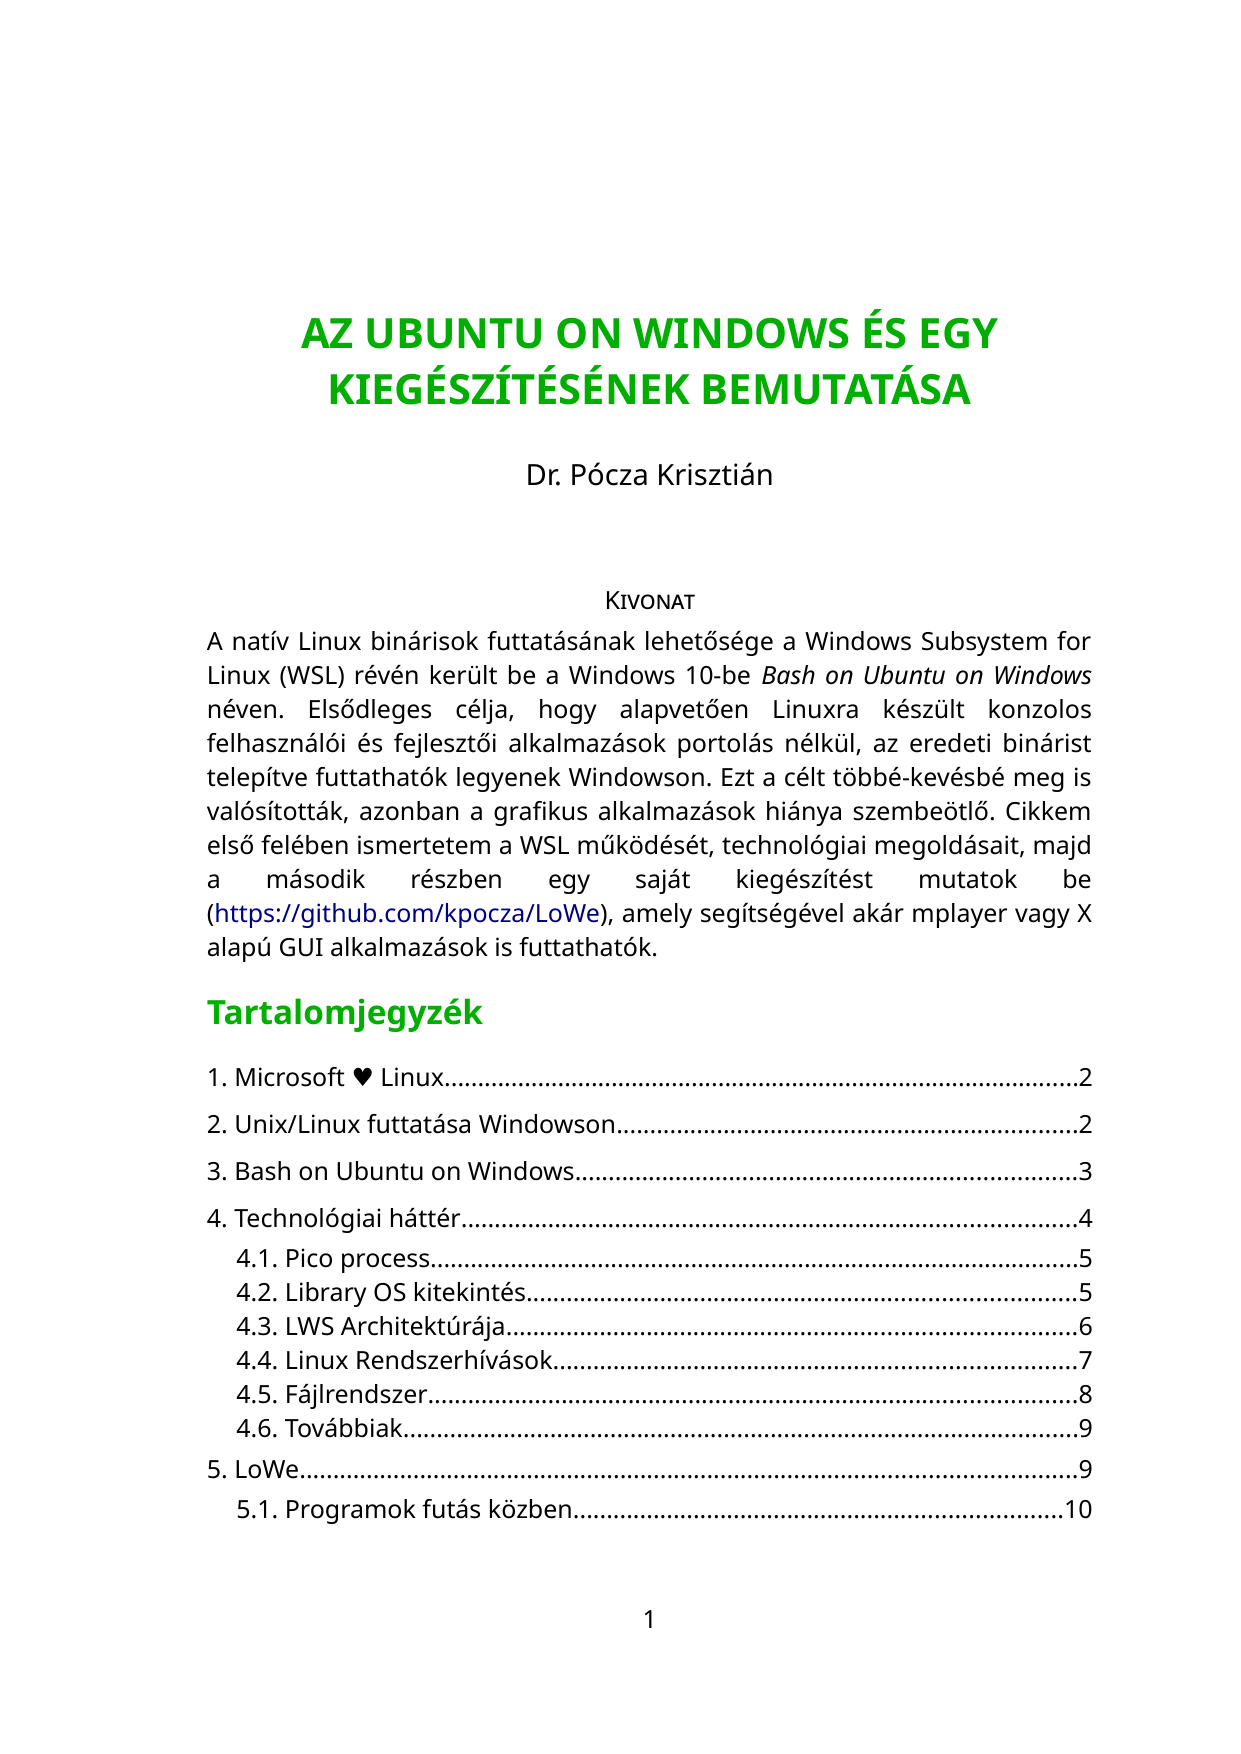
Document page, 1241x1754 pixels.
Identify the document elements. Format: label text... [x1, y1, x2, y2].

text 5.1.‍ Programok futás közben 10 [236, 1492, 1093, 1526]
text 4.2.‍ Library OS kitekintés 5 [236, 1275, 1093, 1309]
text 3.‍ Bash on Ubuntu on Windows 3 [207, 1153, 1093, 1187]
text 2.‍ Unix/Linux futtatása Windowson 2 [207, 1106, 1093, 1140]
subtitle Dr. Pócza Krisztián [207, 454, 1093, 494]
text 4.5.‍ Fájlrendszer 8 [236, 1377, 1093, 1411]
text 4.6.‍ Továbbiak 9 [236, 1411, 1093, 1445]
subtitle Tartalomjegyzék [207, 989, 1093, 1034]
subtitle Kivonat [207, 583, 1093, 617]
text 4.3.‍ LWS Architektúrája 6 [236, 1309, 1093, 1343]
text 4.‍ Technológiai háttér 4 [207, 1200, 1093, 1234]
text 1.‍ Microsoft ♥ Linux 2 [207, 1059, 1093, 1093]
subtitle Dr. Pócza Krisztián: Az Ubuntu on Windows és egy kiegészítésének bemutatása [207, 569, 1093, 583]
text A natív Linux binárisok futtatásának lehetősége a Windows Subsystem for Linux (WSL) révén került be a Windows 10-be Bash on Ubuntu on Windows néven. Elsődleges célja, hogy alapvetően Linuxra készült konzolos felhasználói és fejlesztői alkalmazások portolás nélkül, az eredeti binárist telepítve futtathatók legyenek Windowson. Ezt a célt többé-kevésbé meg is valósították, azonban a grafikus alkalmazások hiánya szembeötlő. Cikkem első felében ismertetem a WSL működését, technológiai megoldásait, majd a második részben egy saját kiegészítést mutatok be (https://github.com/kpocza/LoWe), amely segítségével akár mplayer vagy X alapú GUI alkalmazások is futtathatók. [207, 623, 1093, 964]
text 4.4.‍ Linux Rendszerhívások 7 [236, 1343, 1093, 1377]
text 5.‍ LoWe 9 [207, 1452, 1093, 1486]
title Az Ubuntu on Windows és egy kiegészítésének bemutatása [207, 303, 1093, 417]
text 4.1.‍ Pico process 5 [236, 1241, 1093, 1275]
